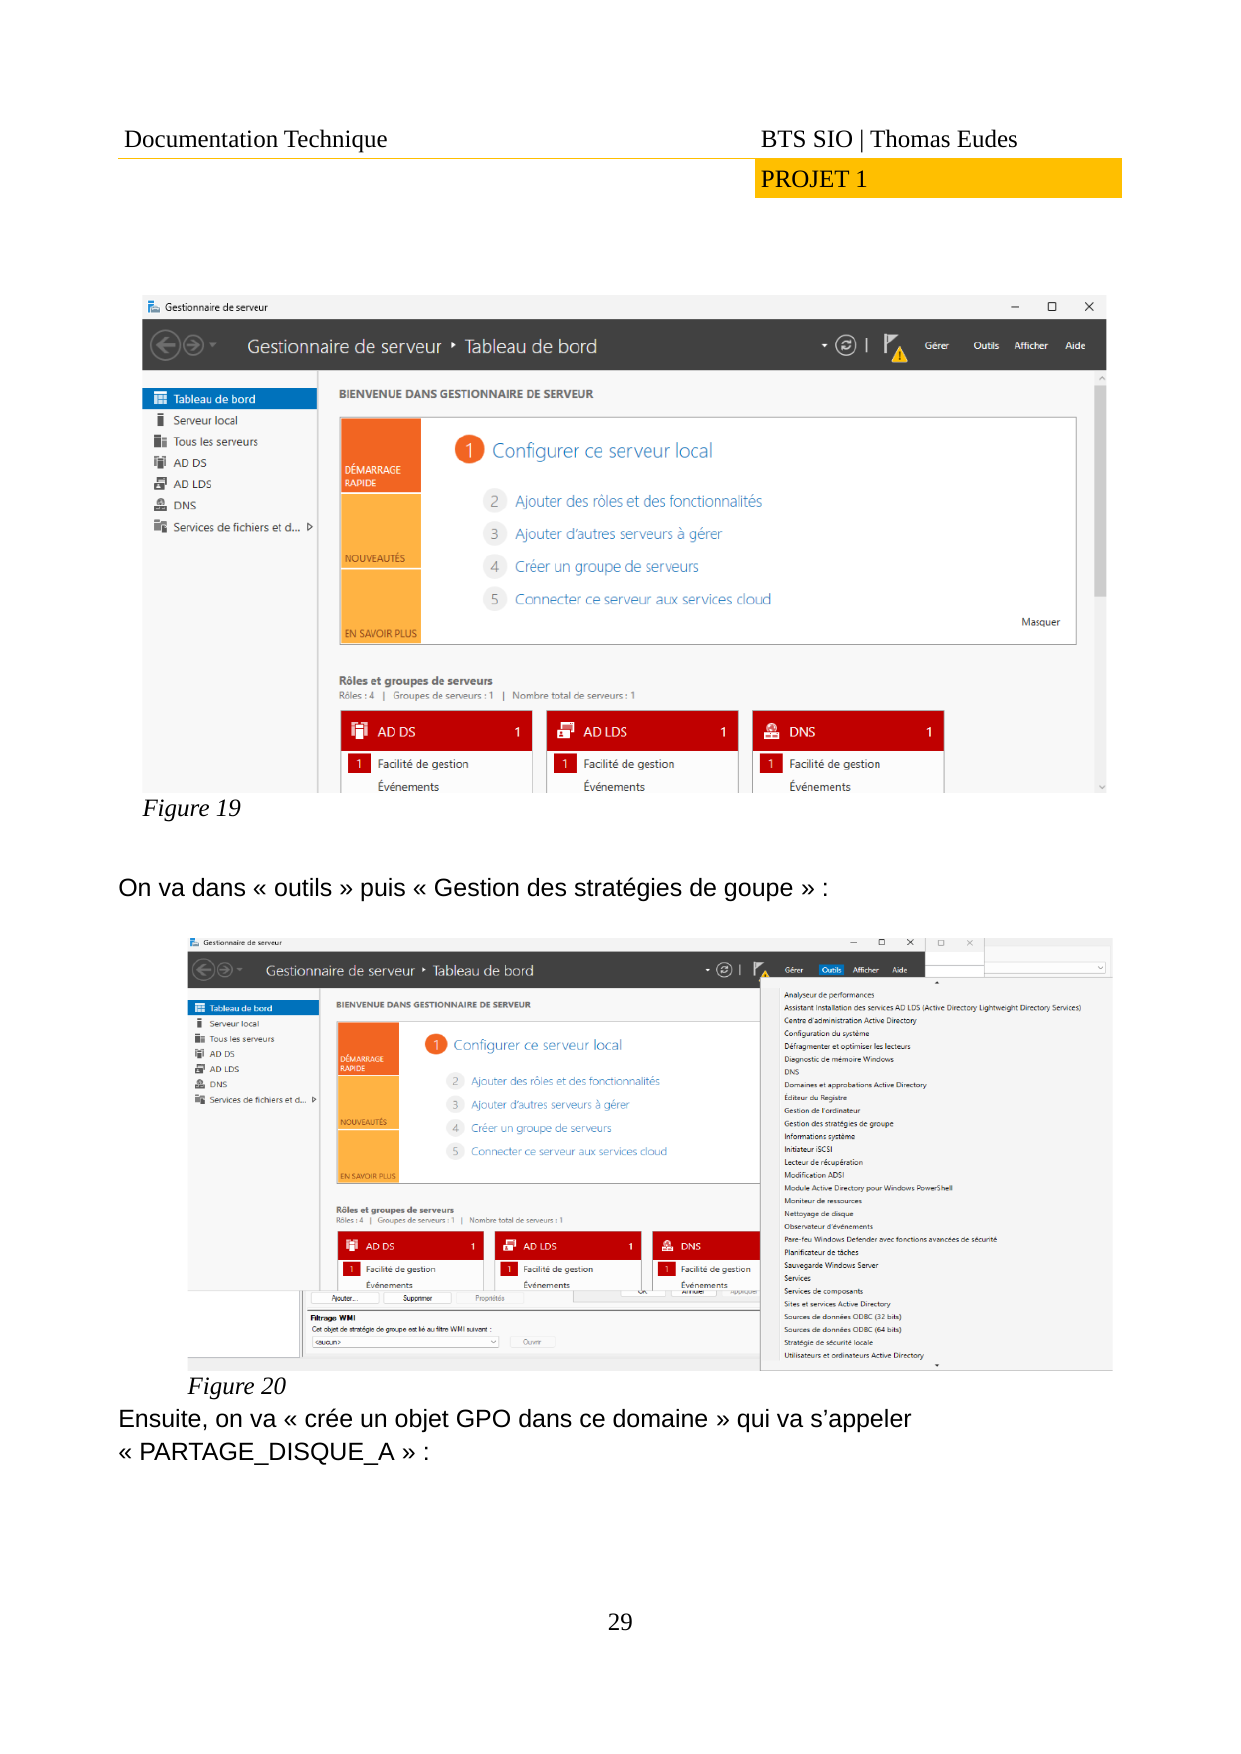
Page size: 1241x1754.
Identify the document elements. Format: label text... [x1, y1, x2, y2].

text Ensuite, on va « crée un objet GPO dans ce domaine » qui va s’appeler « PARTAGE_DISQUE_A » : [118, 1050, 1122, 1466]
text On va dans « outils » puis « Gestion des stratégies de goupe » : [118, 873, 1122, 902]
picture [142, 295, 1107, 793]
text Figure 19 [142, 793, 1107, 821]
picture [187, 938, 1113, 1371]
text Figure 20 [187, 1371, 1113, 1399]
